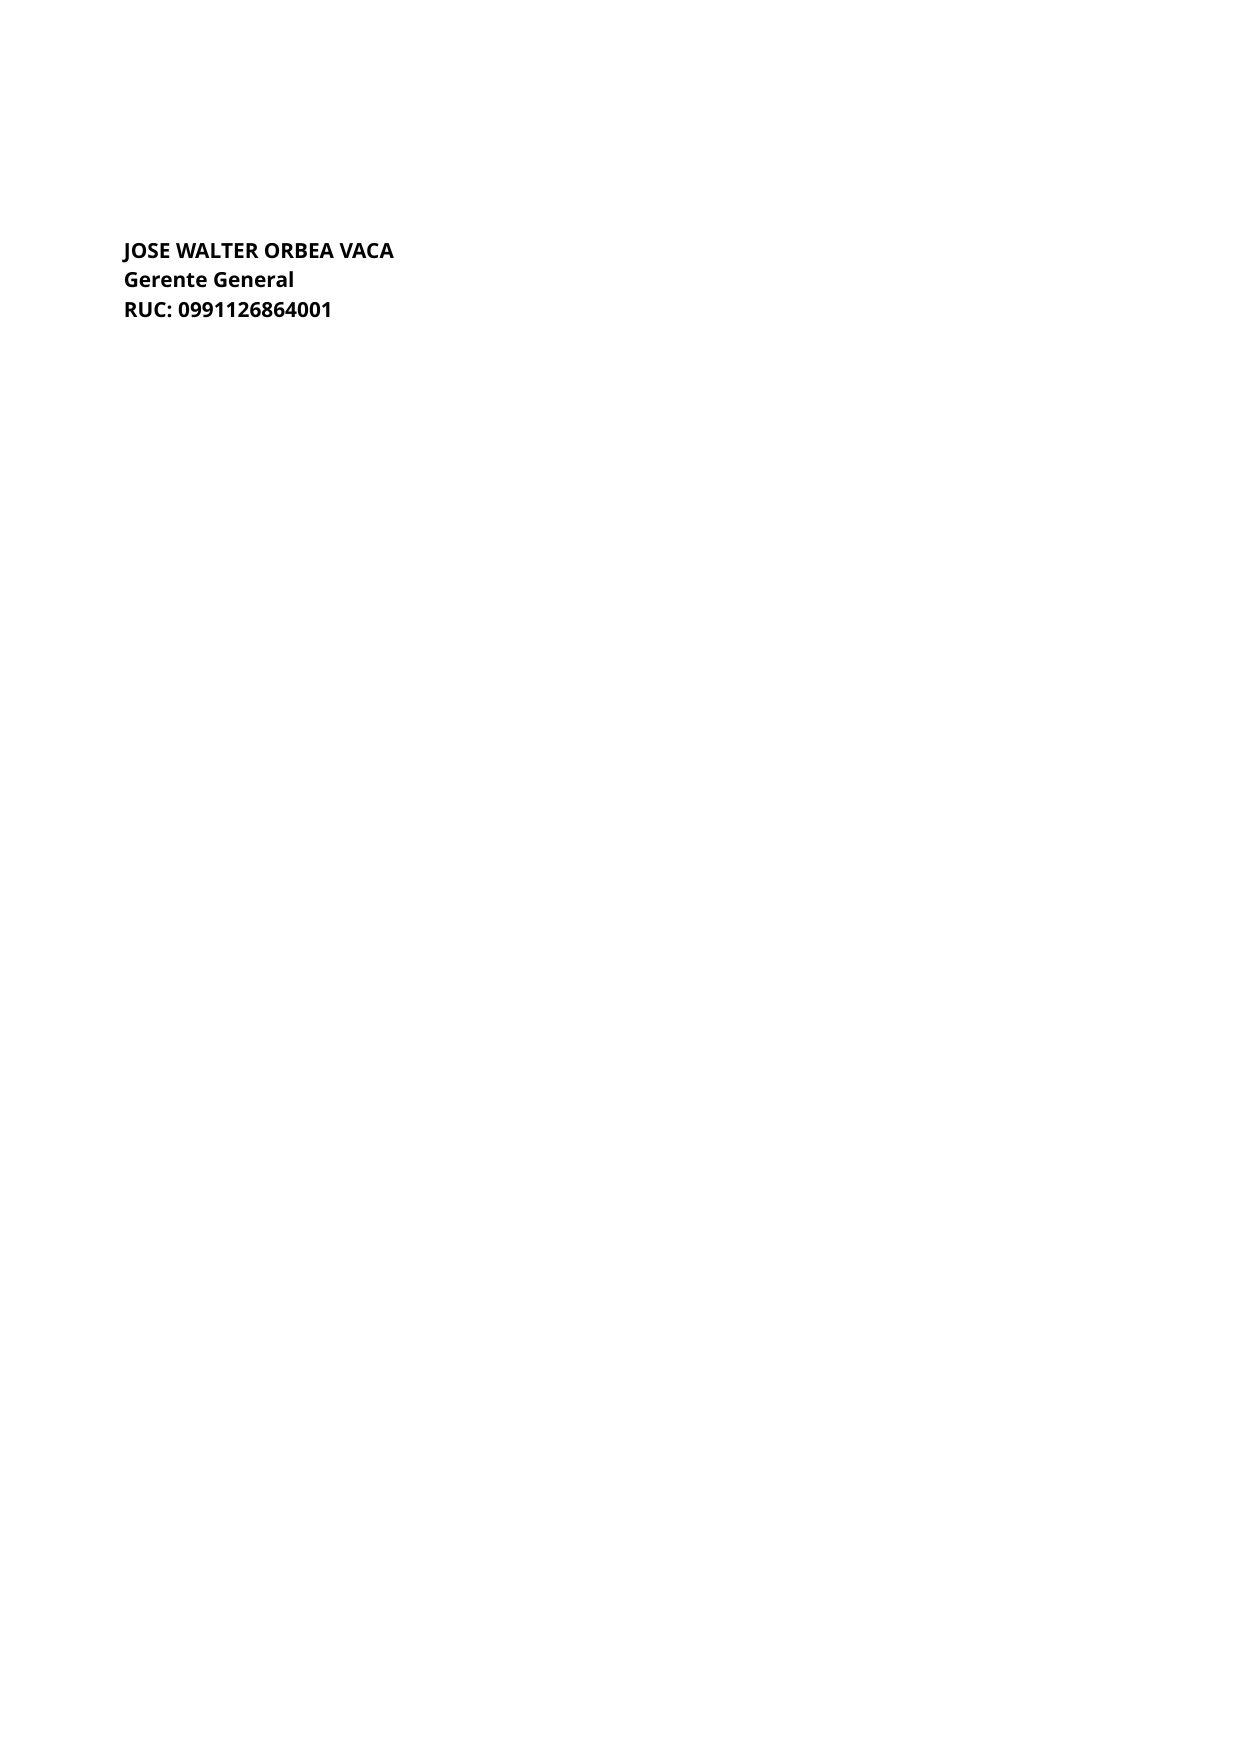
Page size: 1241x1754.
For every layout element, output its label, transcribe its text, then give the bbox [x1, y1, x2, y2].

text JOSE WALTER ORBEA VACA [124, 236, 1109, 264]
text Gerente General [124, 266, 1109, 294]
text RUC: 0991126864001 [124, 295, 1109, 323]
